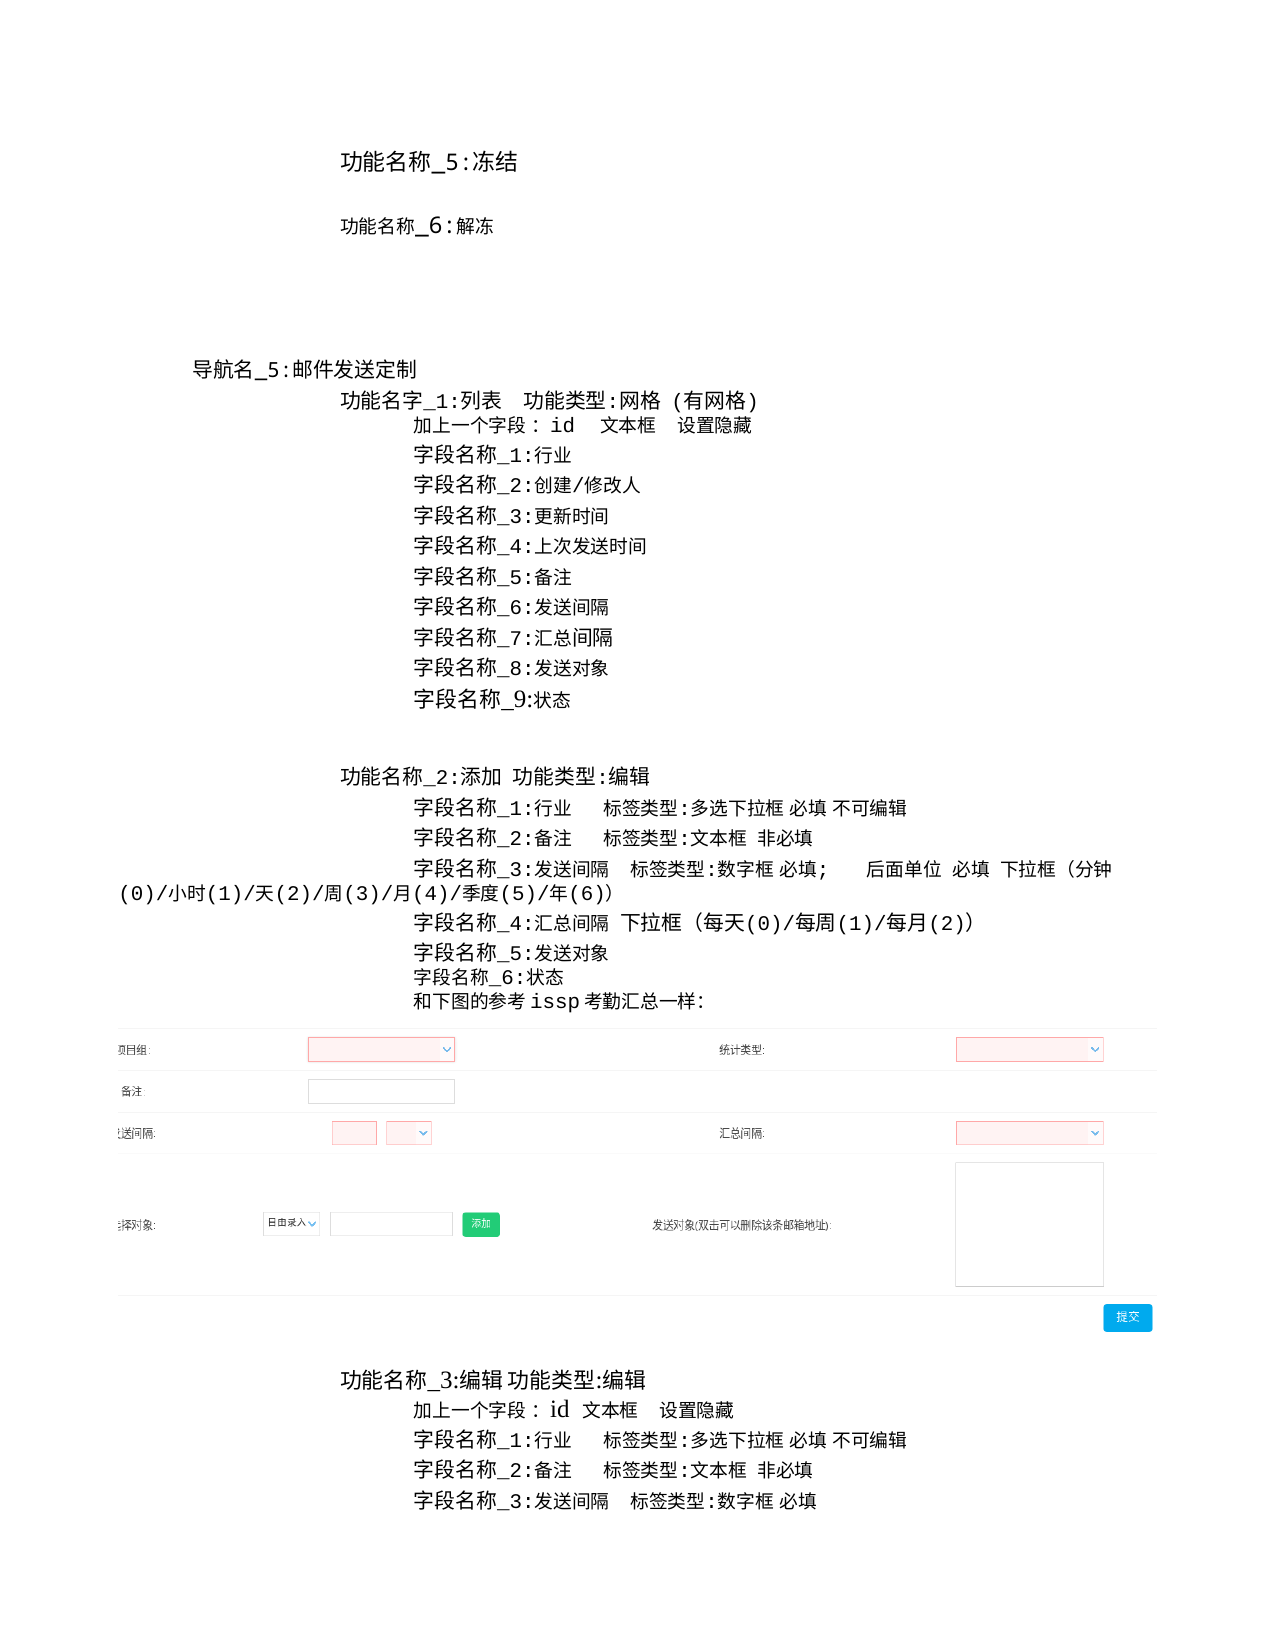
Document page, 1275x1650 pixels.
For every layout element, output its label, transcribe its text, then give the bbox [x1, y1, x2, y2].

text 字段名称_2:创建/修改人 [118, 469, 1157, 499]
text 加上一个字段 ：id 文本框 设置隐藏 [118, 414, 1157, 438]
text 字段名称_3:发送间隔 标签类型:数字框 必填; 后面单位 必填 下拉框（分钟(0)/小时(1)/天(2)/周(3)/月(4)/季度(5)/年(6)） [118, 852, 1157, 906]
text 字段名称_5:备注 [118, 560, 1157, 590]
text 字段名称_1:行业 标签类型:多选下拉框 必填 不可编辑 [118, 791, 1157, 821]
text 字段名称_4:汇总间隔 下拉框（每天(0)/每周(1)/每月(2)） [118, 906, 1157, 937]
text 字段名称_7:汇总间隔 [118, 621, 1157, 651]
text 字段名称_1:行业 [118, 438, 1157, 469]
text 功能名称_3:编辑 功能类型:编辑 [118, 1363, 1157, 1394]
text 字段名称_3:发送间隔 标签类型:数字框 必填 [118, 1484, 1157, 1514]
text 功能名称_5:冻结 [118, 144, 1157, 177]
text 导航名_5:邮件发送定制 [118, 354, 1157, 384]
text 加上一个字段 ：id 文本框 设置隐藏 [118, 1394, 1157, 1423]
text 字段名称_2:备注 标签类型:文本框 非必填 [118, 821, 1157, 852]
text 功能名字_1:列表 功能类型:网格 (有网格) [118, 384, 1157, 414]
text 字段名称_9:状态 [118, 682, 1157, 713]
text 字段名称_6:发送间隔 [118, 590, 1157, 621]
text 字段名称_2:备注 标签类型:文本框 非必填 [118, 1453, 1157, 1484]
text 和下图的参考issp考勤汇总一样： [118, 991, 1157, 1014]
text 字段名称_5:发送对象 [118, 937, 1157, 967]
text 字段名称_1:行业 标签类型:多选下拉框 必填 不可编辑 [118, 1423, 1157, 1453]
picture [118, 1014, 1157, 1339]
text 字段名称_8:发送对象 [118, 651, 1157, 682]
text 字段名称_6:状态 [118, 967, 1157, 991]
text 字段名称_4:上次发送时间 [118, 529, 1157, 560]
text 功能名称_2:添加 功能类型:编辑 [118, 761, 1157, 791]
text 功能名称_6:解冻 [118, 209, 1157, 240]
text 字段名称_3:更新时间 [118, 499, 1157, 529]
